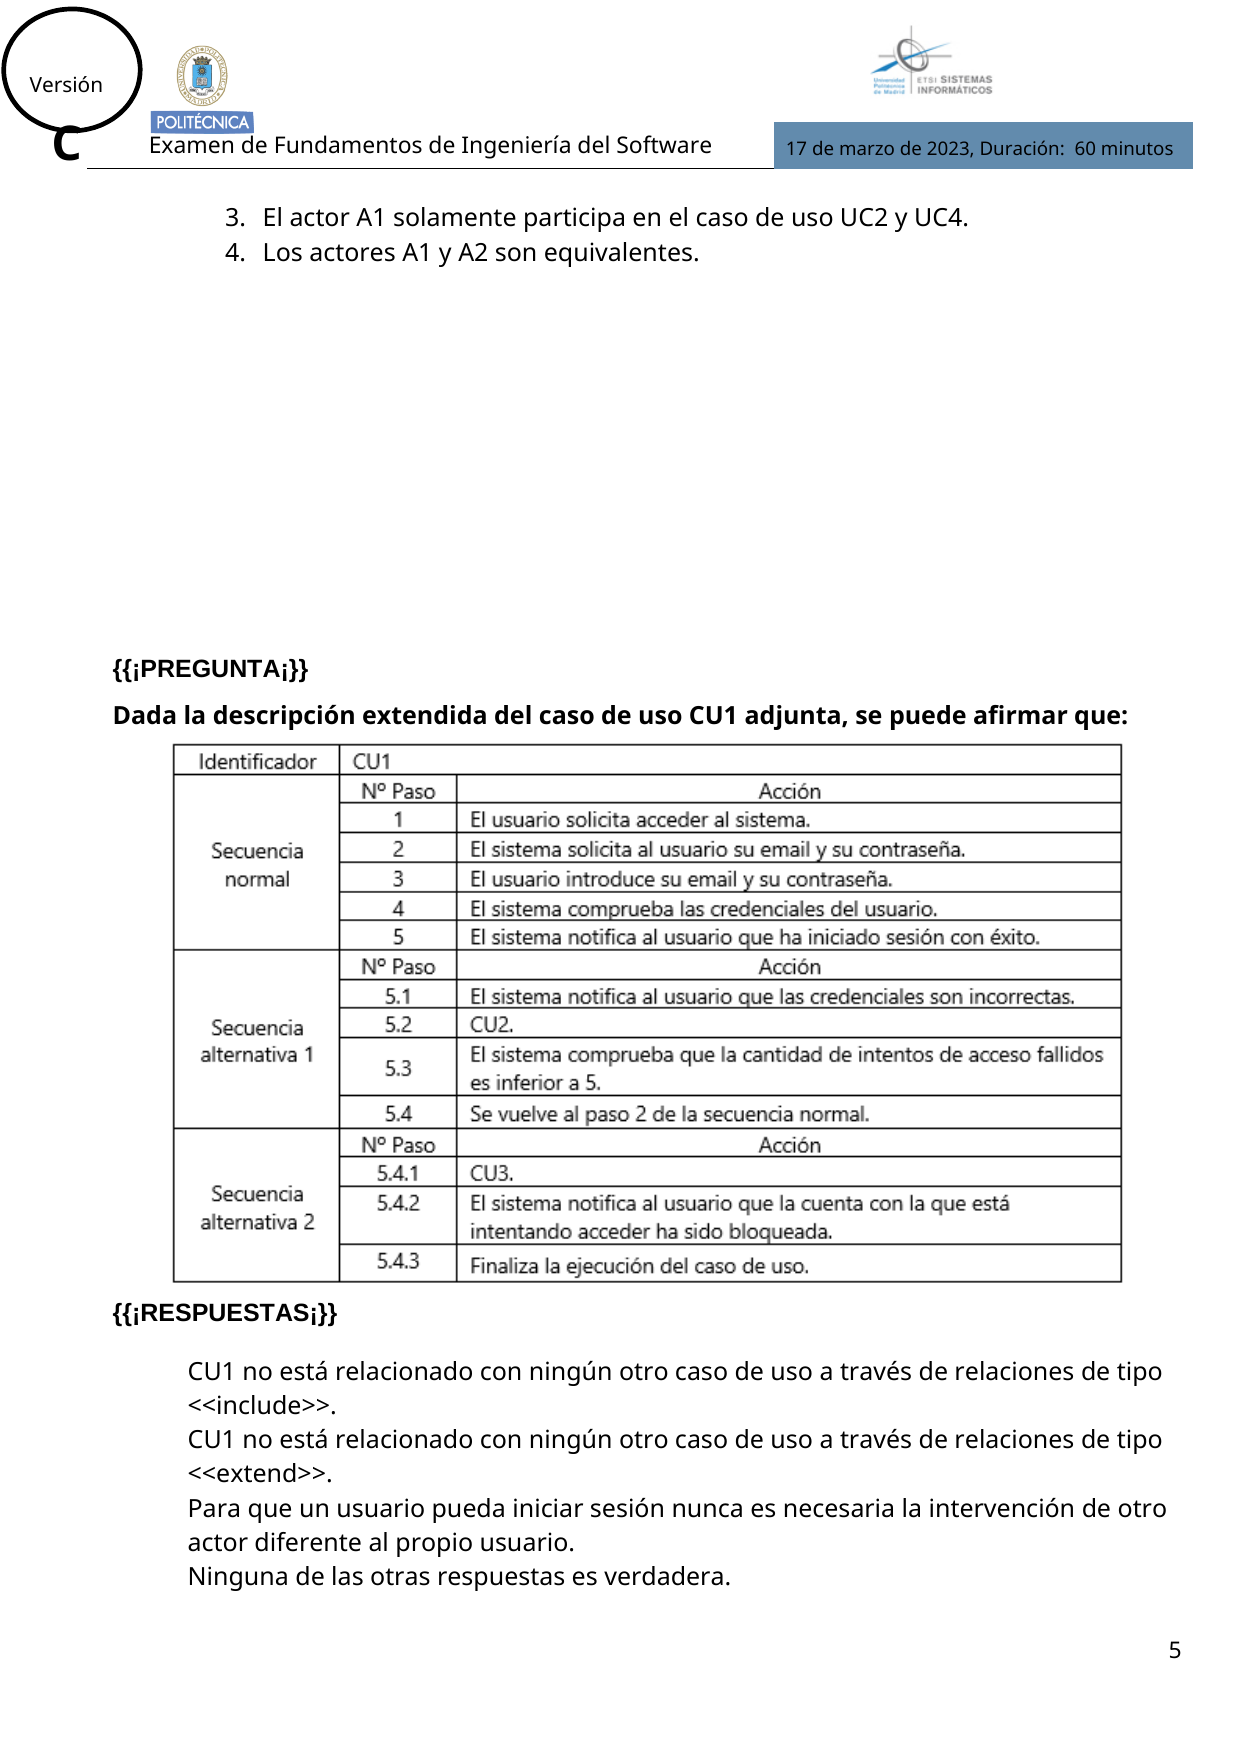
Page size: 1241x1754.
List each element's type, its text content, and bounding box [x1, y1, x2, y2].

text Ninguna de las otras respuestas es verdadera. [187, 1558, 1181, 1592]
text CU1 no está relacionado con ningún otro caso de uso a través de relaciones de tipo <<include>>. [187, 1354, 1181, 1422]
text CU1 no está relacionado con ningún otro caso de uso a través de relaciones de tipo <<extend>>. [187, 1422, 1181, 1490]
text Para que un usuario pueda iniciar sesión nunca es necesaria la intervención de otro actor diferente al propio usuario. [187, 1490, 1181, 1558]
text {{¡RESPUESTAS¡}} [112, 1298, 1181, 1326]
text {{¡PREGUNTA¡}} [112, 654, 1181, 683]
text Dada la descripción extendida del caso de uso CU1 adjunta, se puede afirmar que: [112, 698, 1181, 732]
list Los actores A1 y A2 son equivalentes. [225, 234, 1181, 268]
list El actor A1 solamente participa en el caso de uso UC2 y UC4. [225, 200, 1181, 234]
